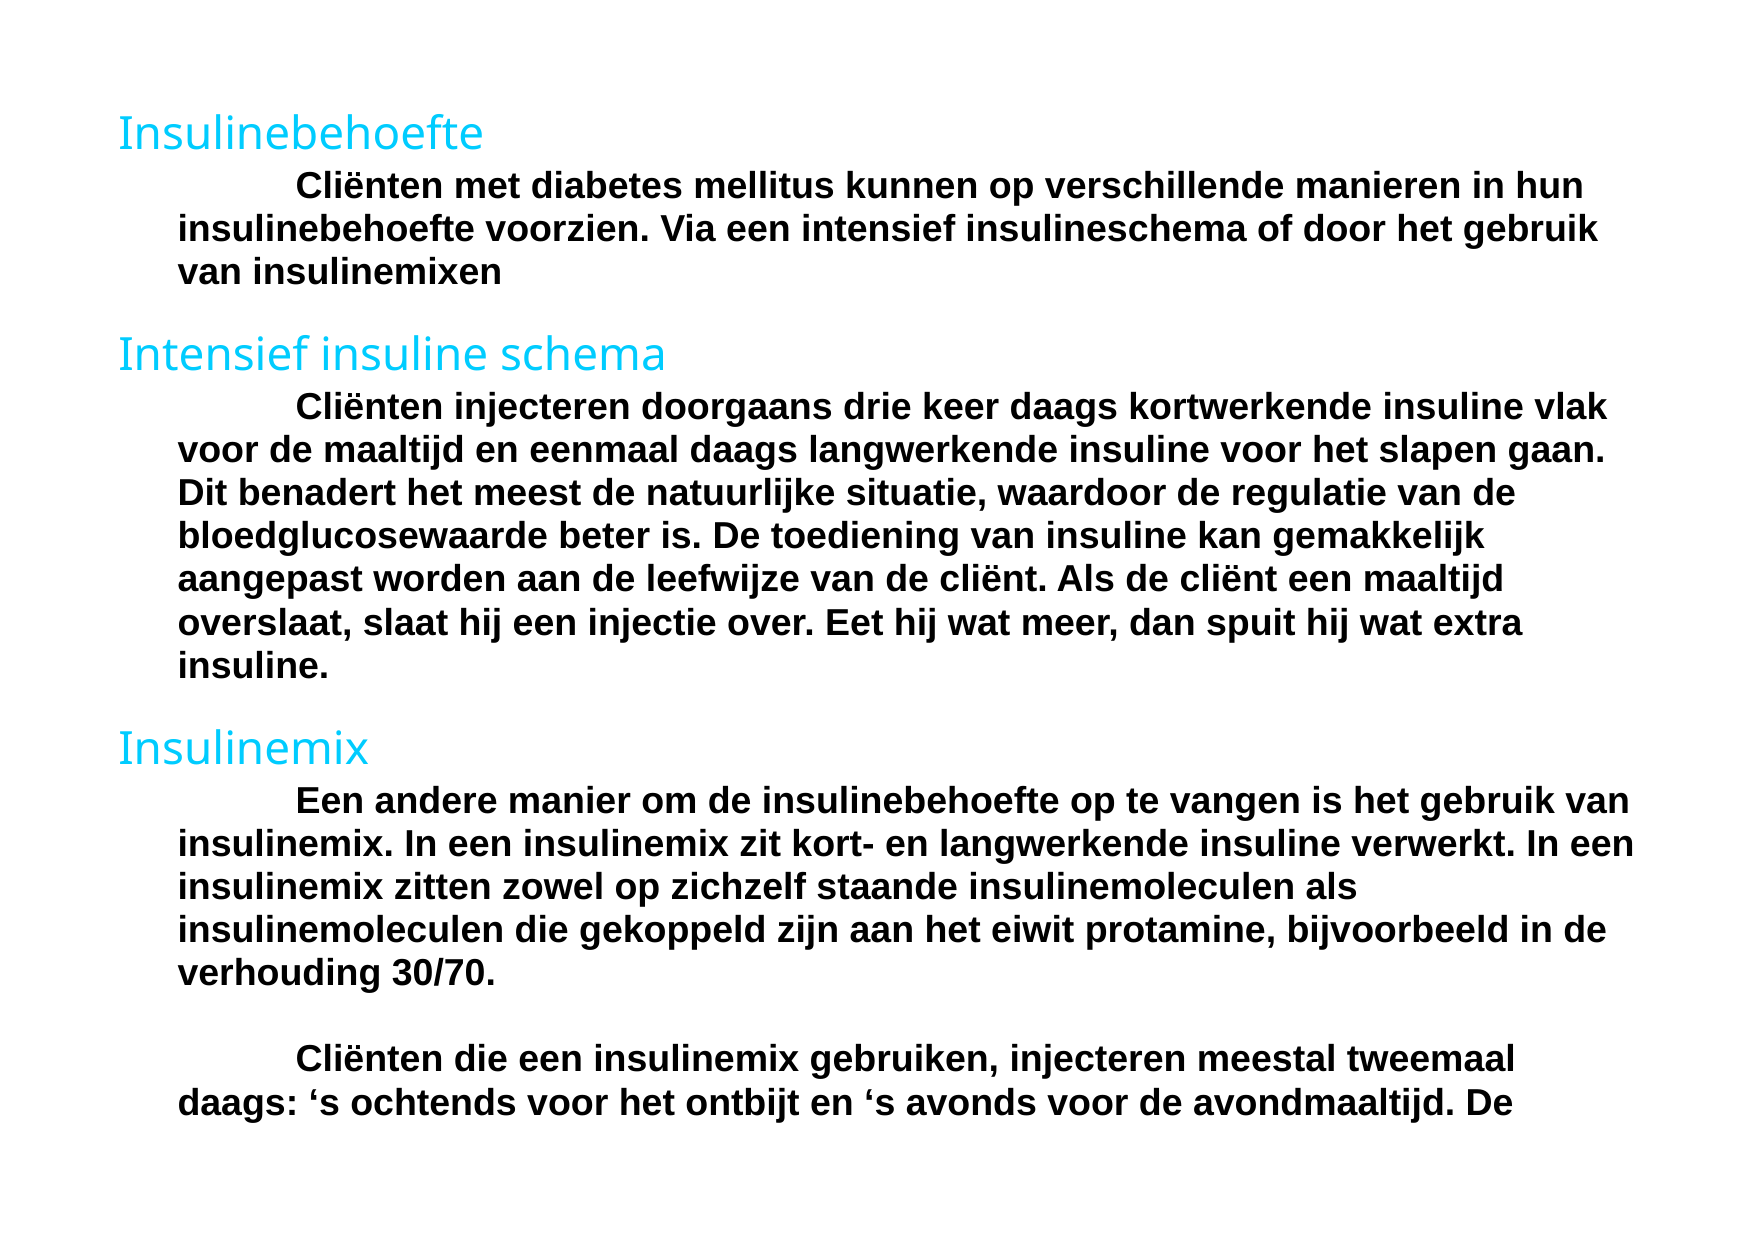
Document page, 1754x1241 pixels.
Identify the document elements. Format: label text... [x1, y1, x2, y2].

subtitle Cliënten injecteren doorgaans drie keer daags kortwerkende insuline vlak voor de maaltijd en eenmaal daags langwerkende insuline voor het slapen gaan. Dit benadert het meest de natuurlijke situatie, waardoor de regulatie van de bloedglucosewaarde beter is. De toediening van insuline kan gemakkelijk aangepast worden aan de leefwijze van de cliënt. Als de cliënt een maaltijd overslaat, slaat hij een injectie over. Eet hij wat meer, dan spuit hij wat extra insuline. [177, 384, 1636, 686]
subtitle Cliënten met diabetes mellitus kunnen op verschillende manieren in hun insulinebehoefte voorzien. Via een intensief insulineschema of door het gebruik van insulinemixen [177, 163, 1636, 292]
subtitle Insulinemix [118, 715, 1636, 778]
subtitle Intensief insuline schema [118, 322, 1636, 384]
subtitle Een andere manier om de insulinebehoefte op te vangen is het gebruik van insulinemix. In een insulinemix zit kort- en langwerkende insuline verwerkt. In een insulinemix zitten zowel op zichzelf staande insulinemoleculen als insulinemoleculen die gekoppeld zijn aan het eiwit protamine, bijvoorbeeld in de verhouding 30/70. [177, 778, 1636, 993]
subtitle Cliënten die een insulinemix gebruiken, injecteren meestal tweemaal daags: ‘s ochtends voor het ontbijt en ‘s avonds voor de avondmaaltijd. De [177, 1037, 1636, 1123]
subtitle Insulinebehoefte [118, 100, 1636, 163]
